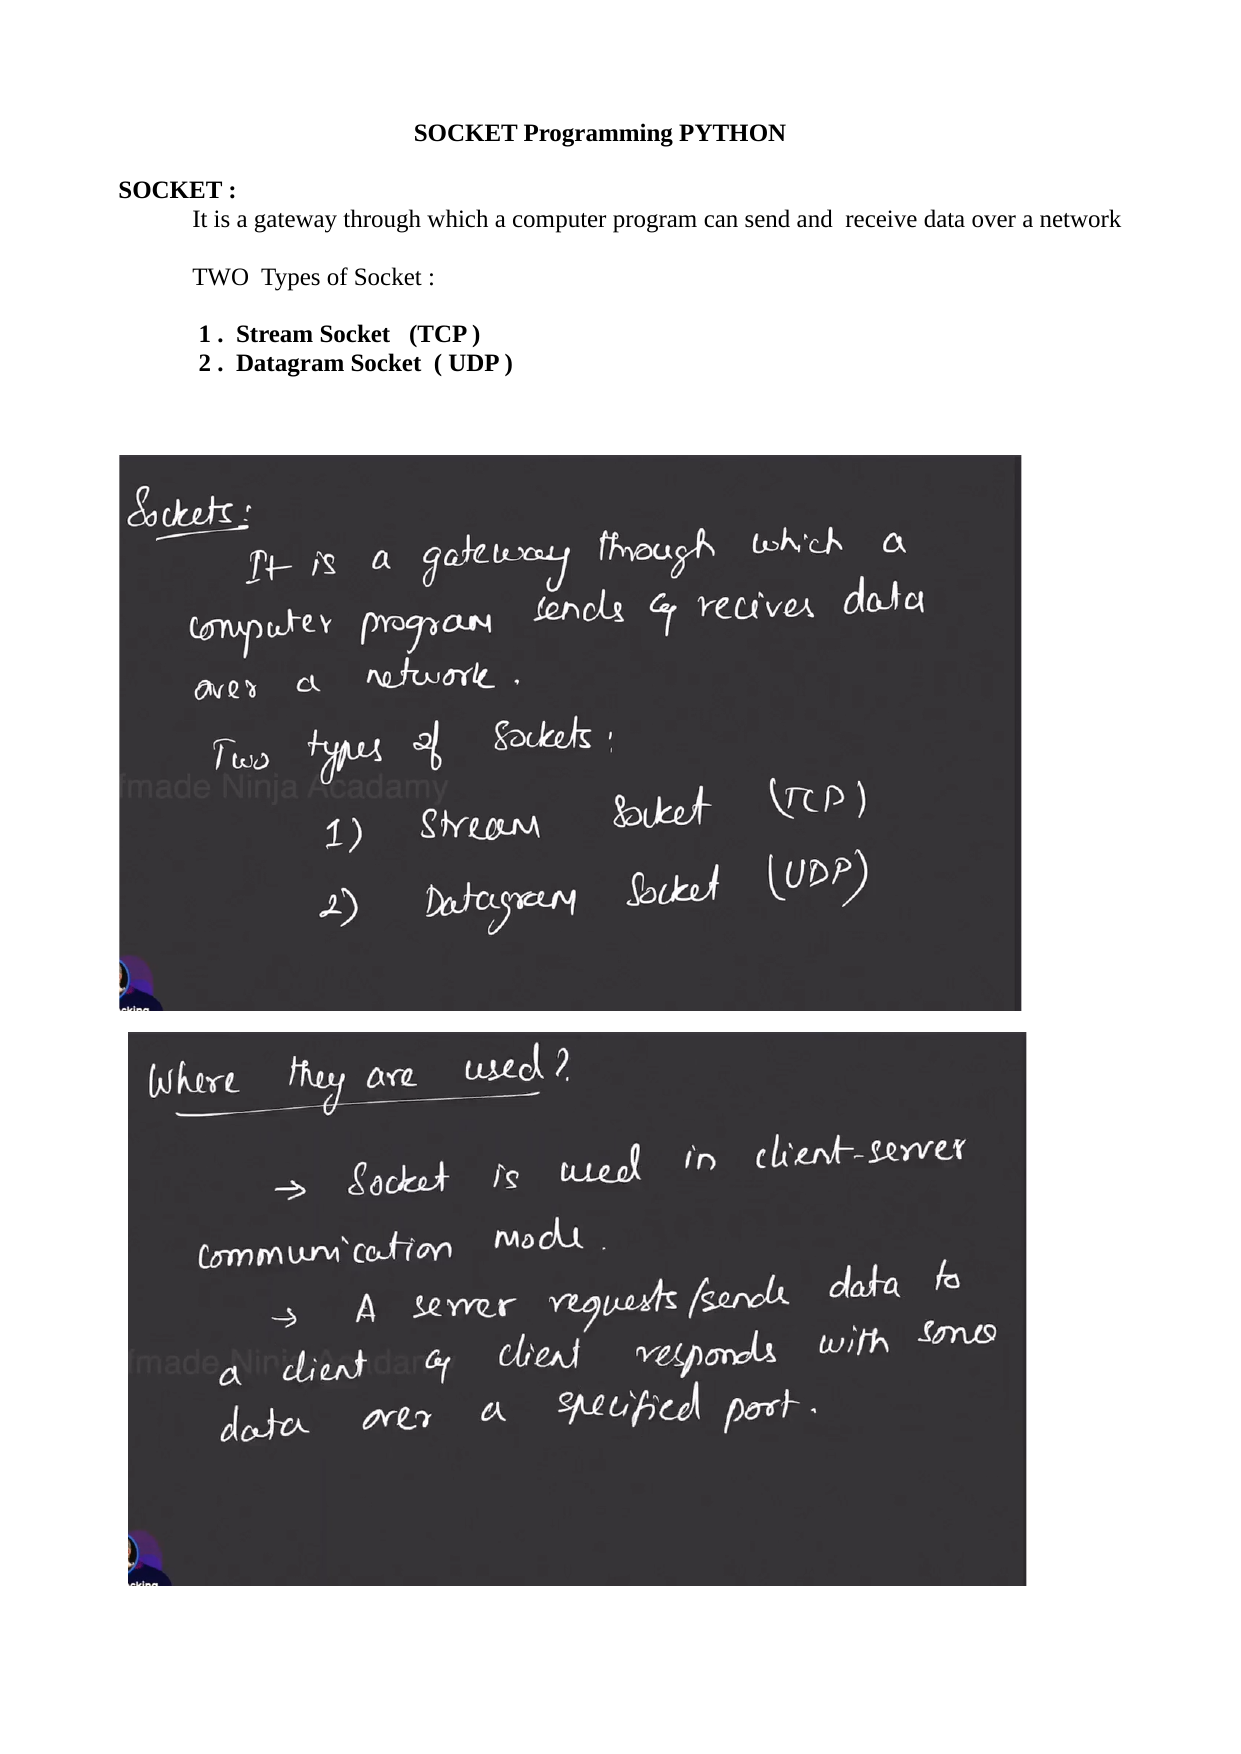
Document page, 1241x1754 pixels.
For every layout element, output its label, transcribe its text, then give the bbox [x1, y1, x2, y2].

text TWO Types of Socket : [118, 262, 1122, 291]
picture [119, 455, 1022, 1011]
text It is a gateway through which a computer program can send and receive data over a network [118, 204, 1122, 233]
text SOCKET : [118, 176, 1122, 204]
text SOCKET Programming PYTHON [118, 118, 1122, 147]
text 1 . Stream Socket (TCP ) [118, 319, 1122, 348]
text 2 . Datagram Socket ( UDP ) [118, 348, 1122, 377]
picture [128, 1032, 1027, 1586]
